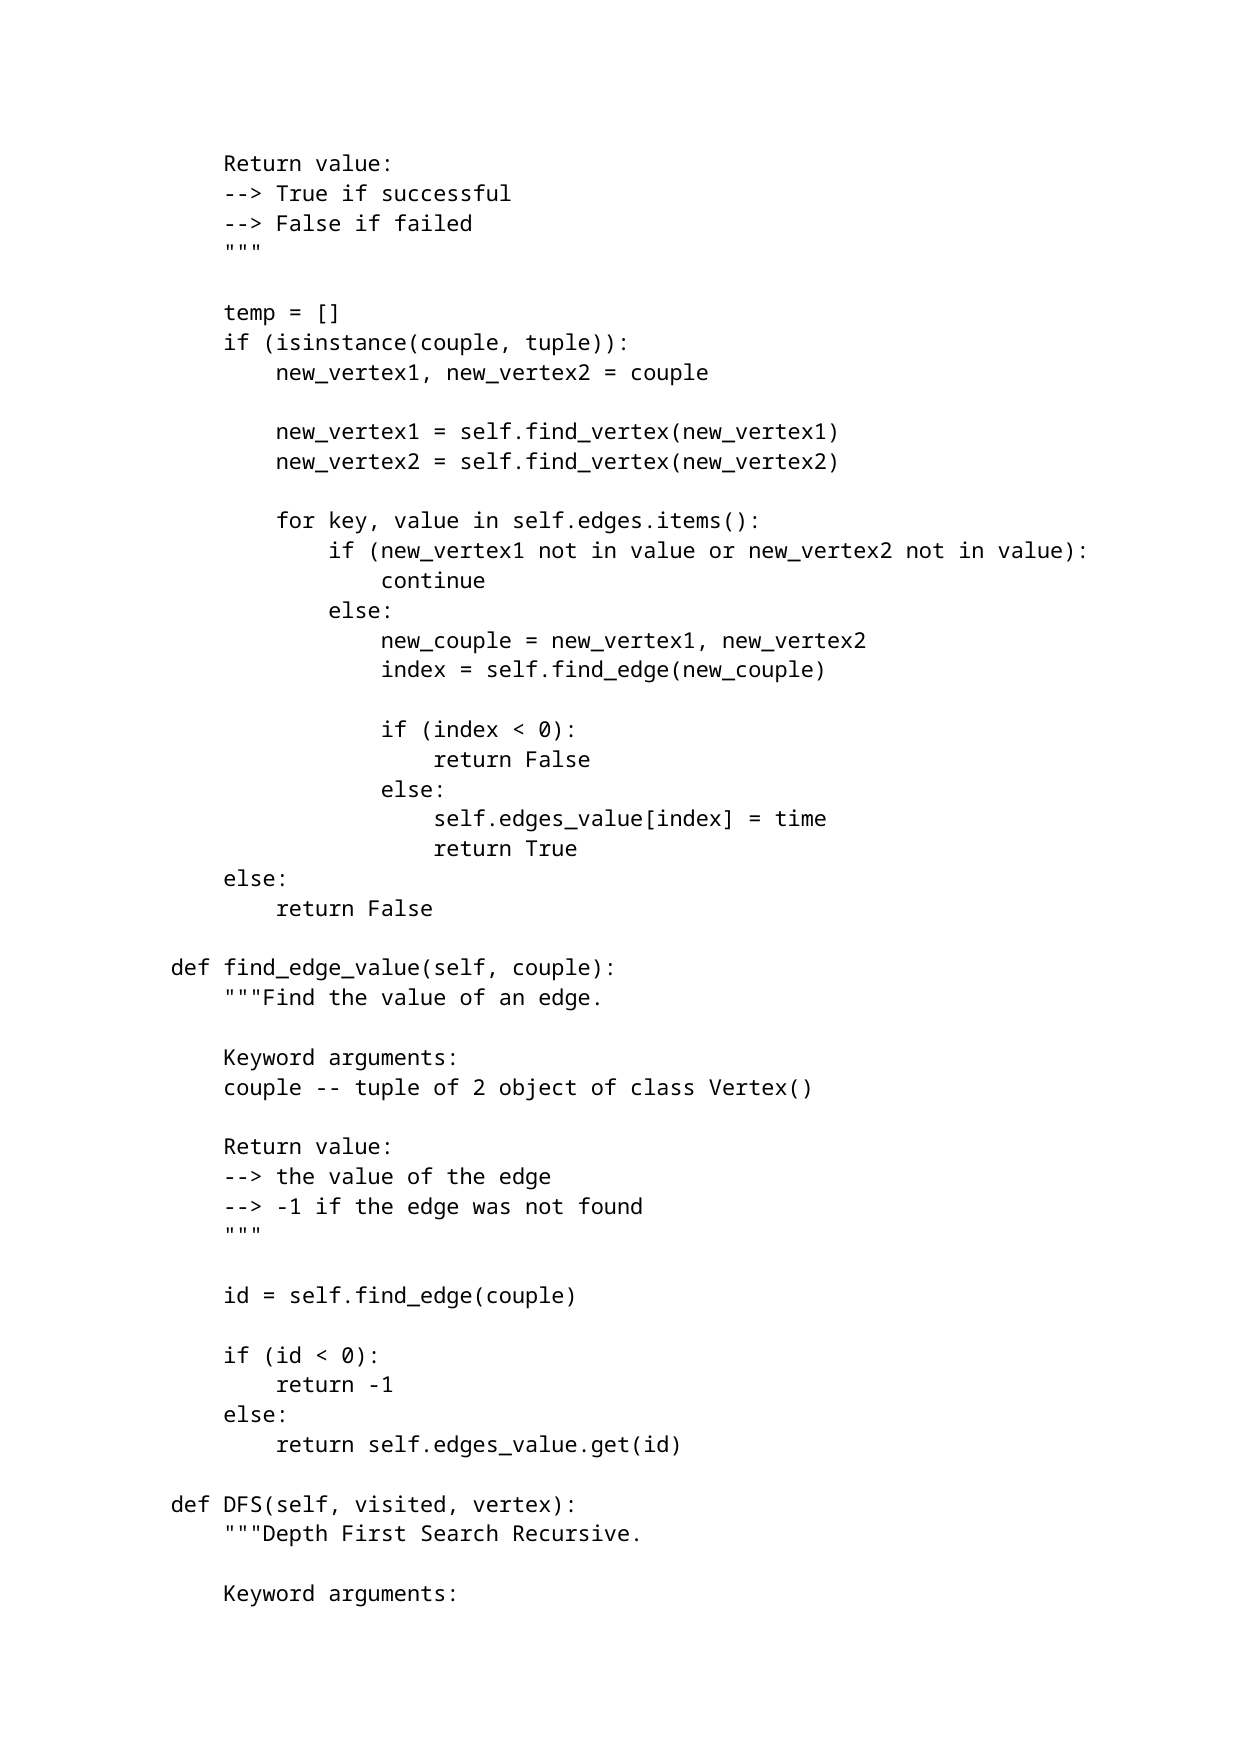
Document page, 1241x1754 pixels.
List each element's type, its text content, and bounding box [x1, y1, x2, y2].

text return False [118, 893, 1122, 922]
text new_vertex1, new_vertex2 = couple [118, 356, 1122, 386]
text continue [118, 565, 1122, 595]
text """ [118, 1220, 1122, 1250]
text Return value: [118, 1131, 1122, 1161]
text id = self.find_edge(couple) [118, 1280, 1122, 1310]
text return self.edges_value.get(id) [118, 1429, 1122, 1459]
text if (isinstance(couple, tuple)): [118, 327, 1122, 356]
text index = self.find_edge(new_couple) [118, 654, 1122, 684]
text else: [118, 773, 1122, 803]
text def find_edge_value(self, couple): [118, 952, 1122, 982]
text else: [118, 595, 1122, 624]
text else: [118, 863, 1122, 893]
text new_vertex1 = self.find_vertex(new_vertex1) [118, 416, 1122, 446]
text --> True if successful [118, 178, 1122, 207]
text """ [118, 237, 1122, 267]
text new_couple = new_vertex1, new_vertex2 [118, 624, 1122, 654]
text Keyword arguments: [118, 1578, 1122, 1608]
text Return value: [118, 148, 1122, 178]
text --> the value of the edge [118, 1161, 1122, 1191]
text """Depth First Search Recursive. [118, 1518, 1122, 1548]
text if (id < 0): [118, 1339, 1122, 1369]
text if (index < 0): [118, 714, 1122, 744]
text def DFS(self, visited, vertex): [118, 1488, 1122, 1518]
text self.edges_value[index] = time [118, 803, 1122, 833]
text else: [118, 1399, 1122, 1429]
text temp = [] [118, 297, 1122, 327]
text return -1 [118, 1369, 1122, 1399]
text --> -1 if the edge was not found [118, 1191, 1122, 1220]
text for key, value in self.edges.items(): [118, 505, 1122, 535]
text --> False if failed [118, 207, 1122, 237]
text couple -- tuple of 2 object of class Vertex() [118, 1071, 1122, 1101]
text new_vertex2 = self.find_vertex(new_vertex2) [118, 446, 1122, 476]
text if (new_vertex1 not in value or new_vertex2 not in value): [118, 535, 1122, 565]
text Keyword arguments: [118, 1042, 1122, 1071]
text """Find the value of an edge. [118, 982, 1122, 1012]
text return False [118, 744, 1122, 773]
text return True [118, 833, 1122, 863]
